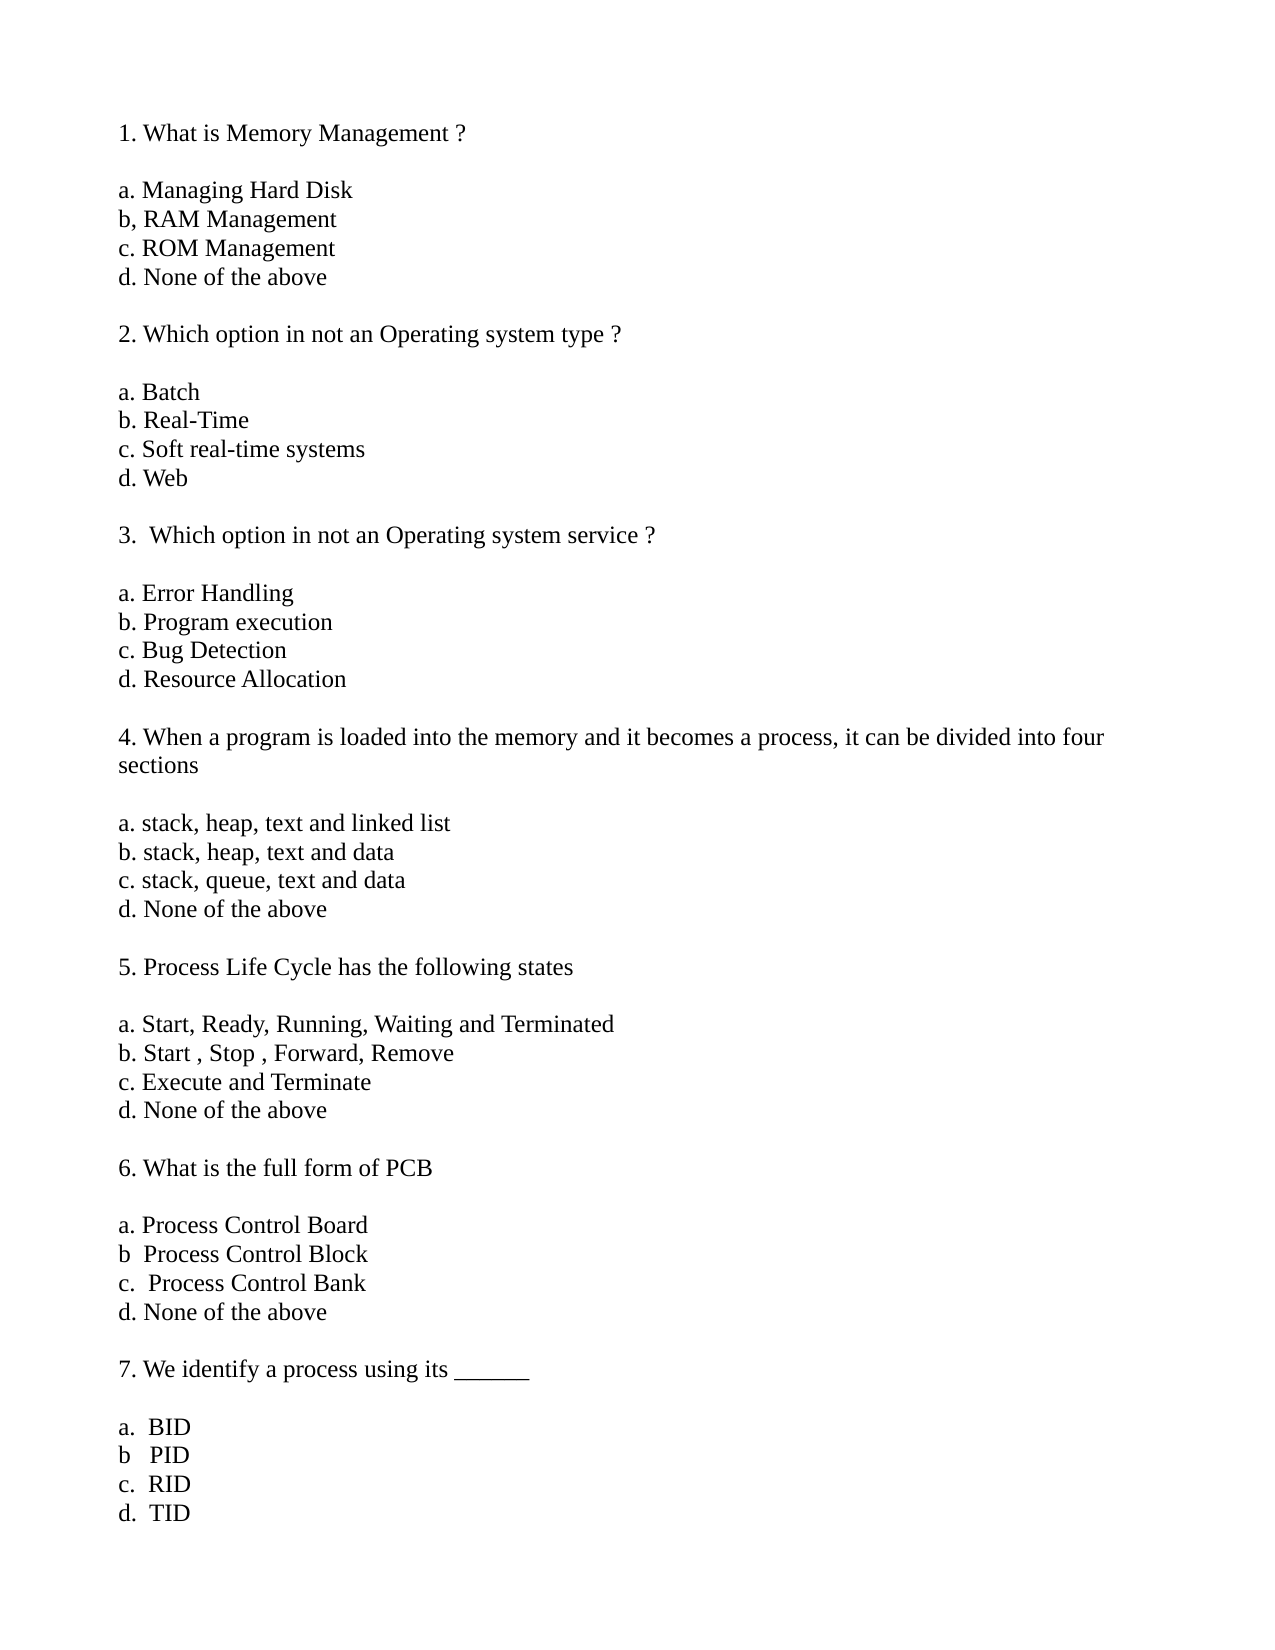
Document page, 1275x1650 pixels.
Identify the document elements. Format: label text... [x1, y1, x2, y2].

text a. Batch [118, 377, 1157, 406]
text a. stack, heap, text and linked list [118, 808, 1157, 837]
text d. TID [118, 1498, 1157, 1527]
text c. Soft real-time systems [118, 434, 1157, 463]
text b. Start , Stop , Forward, Remove [118, 1038, 1157, 1067]
text b. Program execution [118, 607, 1157, 636]
text a. Process Control Board [118, 1211, 1157, 1239]
text d. Resource Allocation [118, 664, 1157, 693]
text d. None of the above [118, 1096, 1157, 1124]
text c. stack, queue, text and data [118, 866, 1157, 894]
text a. Start, Ready, Running, Waiting and Terminated [118, 1009, 1157, 1038]
text b Process Control Block [118, 1239, 1157, 1268]
text c. RID [118, 1469, 1157, 1498]
text a. BID [118, 1412, 1157, 1441]
text b. stack, heap, text and data [118, 837, 1157, 866]
text 3. Which option in not an Operating system service ? [118, 521, 1157, 549]
text b, RAM Management [118, 204, 1157, 233]
text b. Real-Time [118, 406, 1157, 434]
text c. Bug Detection [118, 636, 1157, 664]
text 7. We identify a process using its ______ [118, 1354, 1157, 1383]
text sections [118, 751, 1157, 779]
text 5. Process Life Cycle has the following states [118, 952, 1157, 981]
text d. None of the above [118, 894, 1157, 923]
text a. Managing Hard Disk [118, 176, 1157, 204]
text 2. Which option in not an Operating system type ? [118, 319, 1157, 348]
text a. Error Handling [118, 578, 1157, 607]
text c. ROM Management [118, 233, 1157, 262]
text b PID [118, 1441, 1157, 1469]
text d. None of the above [118, 1297, 1157, 1326]
text c. Process Control Bank [118, 1268, 1157, 1297]
text d. Web [118, 463, 1157, 492]
text 4. When a program is loaded into the memory and it becomes a process, it can be divided into four [118, 722, 1157, 751]
text c. Execute and Terminate [118, 1067, 1157, 1096]
text 1. What is Memory Management ? [118, 118, 1157, 147]
text d. None of the above [118, 262, 1157, 291]
text 6. What is the full form of PCB [118, 1153, 1157, 1182]
